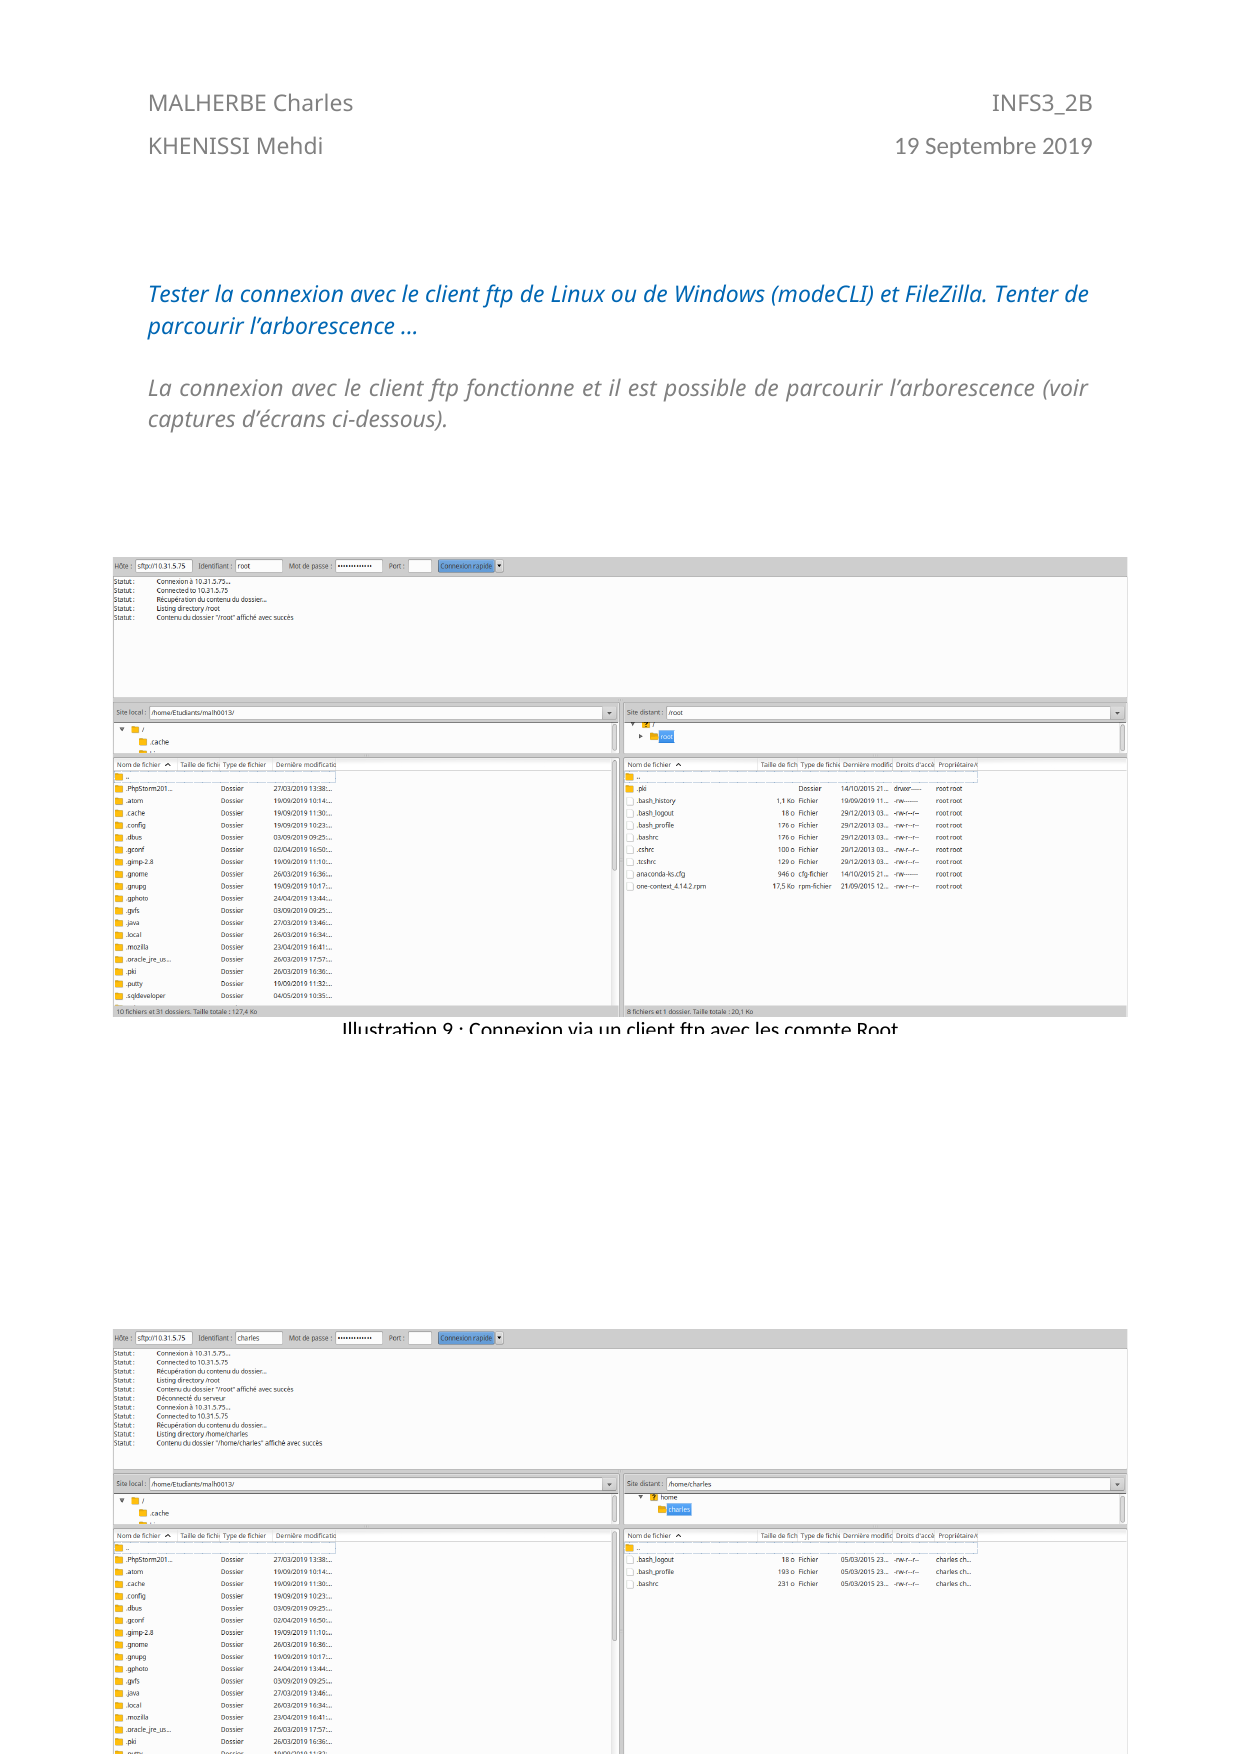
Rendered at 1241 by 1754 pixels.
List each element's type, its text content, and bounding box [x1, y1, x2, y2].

text La connexion avec le client ftp fonctionne et il est possible de parcourir l’arborescence (voir captures d’écrans ci-dessous). [148, 372, 1093, 434]
text Illustration 9 : Connexion via un client ftp avec les compte Root [113, 1017, 1127, 1034]
text Tester la connexion avec le client ftp de Linux ou de Windows (modeCLI) et FileZilla. Tenter de parcourir l’arborescence ... [148, 278, 1093, 341]
text [113, 536, 1127, 557]
text Illustration 10 : Connexion via un client ftp avec le compte Charles [113, 1308, 1127, 1329]
